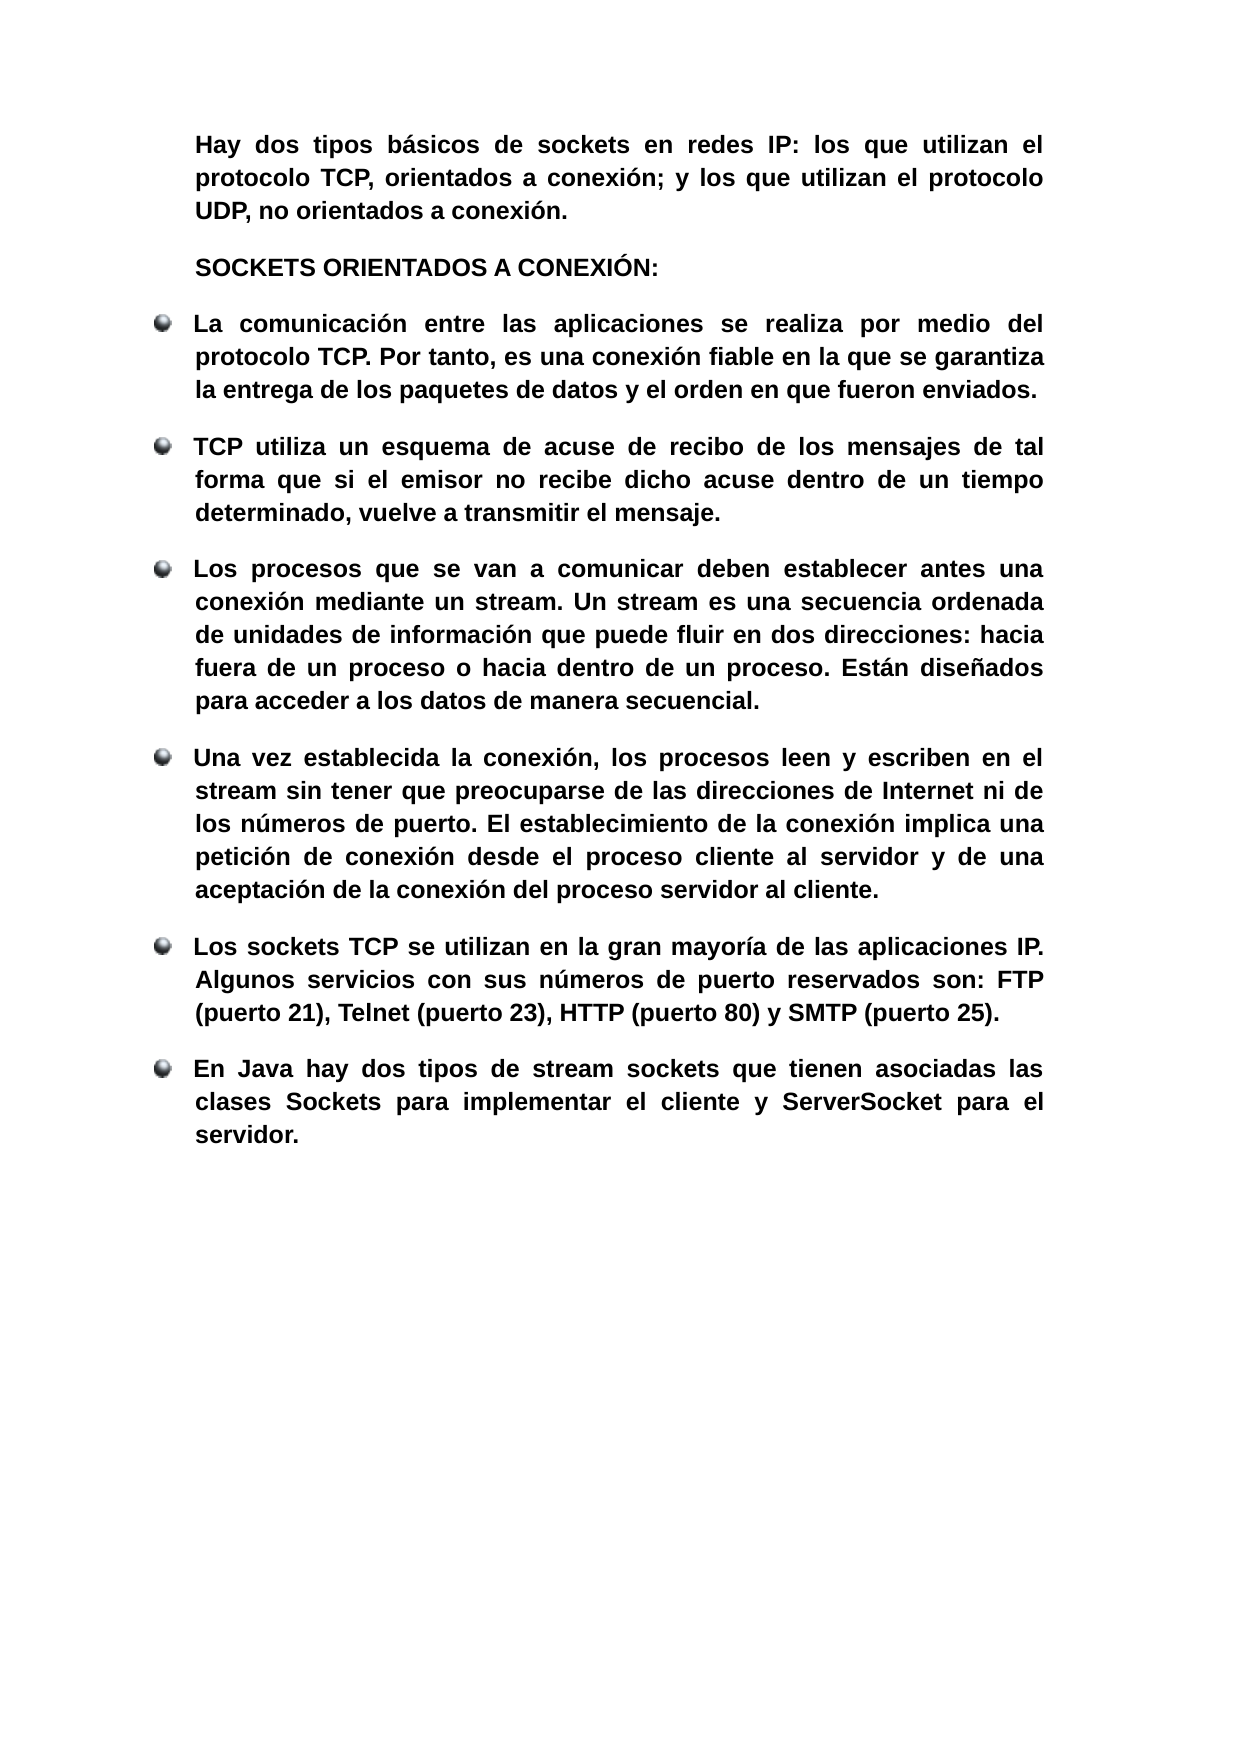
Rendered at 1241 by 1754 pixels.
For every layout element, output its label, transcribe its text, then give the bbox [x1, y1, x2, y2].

list Una vez establecida la conexión, los procesos leen y escriben en el stream sin tener que preocuparse de las direcciones de Internet ni de los números de puerto. El establecimiento de la conexión implica una petición de conexión desde el proceso cliente al servidor y de una aceptación de la conexión del proceso servidor al cliente. [153, 743, 1045, 904]
picture [154, 748, 172, 766]
list En Java hay dos tipos de stream sockets que tienen asociadas las clases Sockets para implementar el cliente y ServerSocket para el servidor. [153, 1054, 1045, 1149]
list TCP utiliza un esquema de acuse de recibo de los mensajes de tal forma que si el emisor no recibe dicho acuse dentro de un tiempo determinado, vuelve a transmitir el mensaje. [153, 432, 1045, 526]
picture [154, 437, 172, 455]
text Hay dos tipos básicos de sockets en redes IP: los que utilizan el protocolo TCP, orientados a conexión; y los que utilizan el protocolo UDP, no orientados a conexión. [195, 130, 1045, 225]
list La comunicación entre las aplicaciones se realiza por medio del protocolo TCP. Por tanto, es una conexión fiable en la que se garantiza la entrega de los paquetes de datos y el orden en que fueron enviados. [153, 309, 1045, 404]
list Los procesos que se van a comunicar deben establecer antes una conexión mediante un stream. Un stream es una secuencia ordenada de unidades de información que puede fluir en dos direcciones: hacia fuera de un proceso o hacia dentro de un proceso. Están diseñados para acceder a los datos de manera secuencial. [153, 554, 1045, 715]
list Los sockets TCP se utilizan en la gran mayoría de las aplicaciones IP. Algunos servicios con sus números de puerto reservados son: FTP (puerto 21), Telnet (puerto 23), HTTP (puerto 80) y SMTP (puerto 25). [153, 932, 1045, 1026]
picture [154, 937, 172, 955]
picture [154, 314, 172, 332]
text SOCKETS ORIENTADOS A CONEXIÓN: [195, 252, 1045, 281]
picture [154, 1059, 172, 1078]
picture [154, 560, 172, 578]
